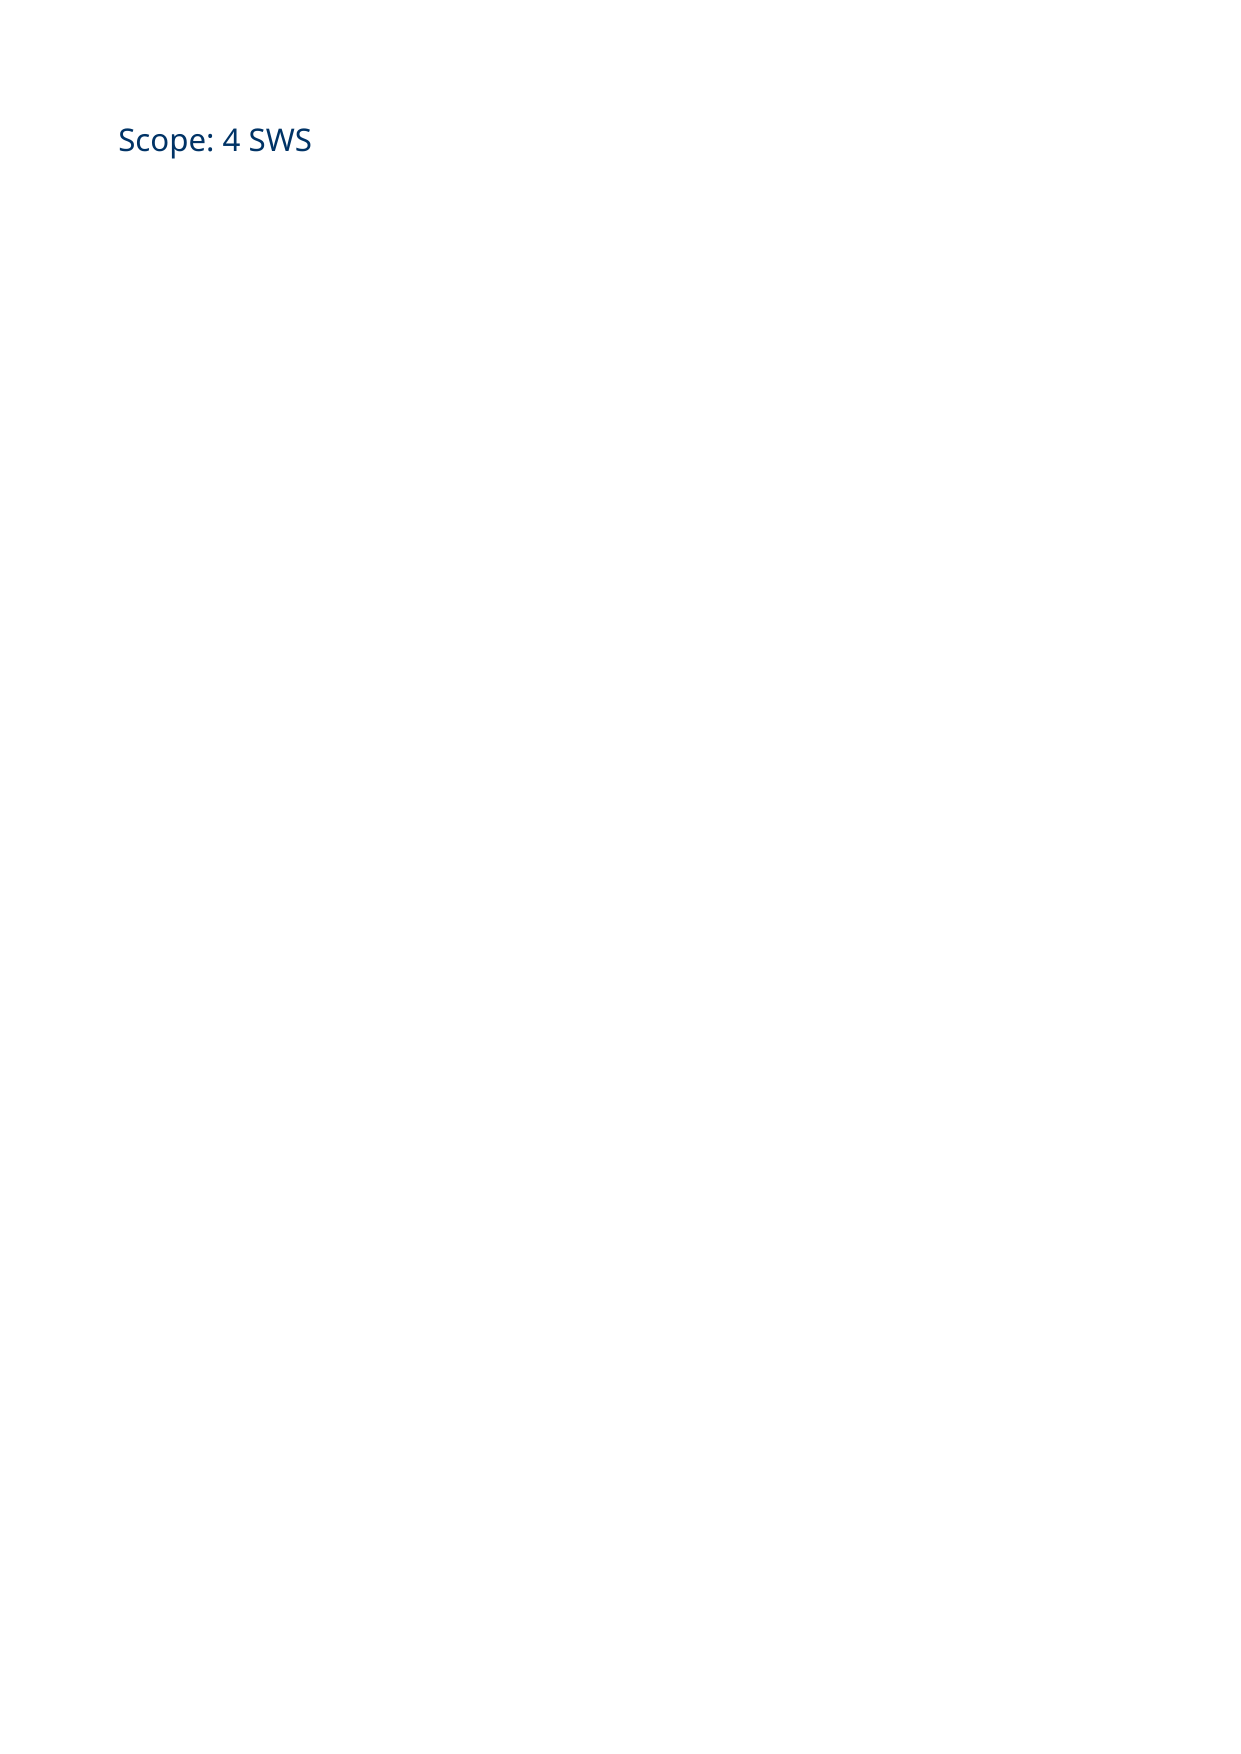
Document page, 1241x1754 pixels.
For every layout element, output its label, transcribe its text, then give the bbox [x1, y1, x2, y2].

text Scope: 4 SWS [118, 118, 1122, 161]
